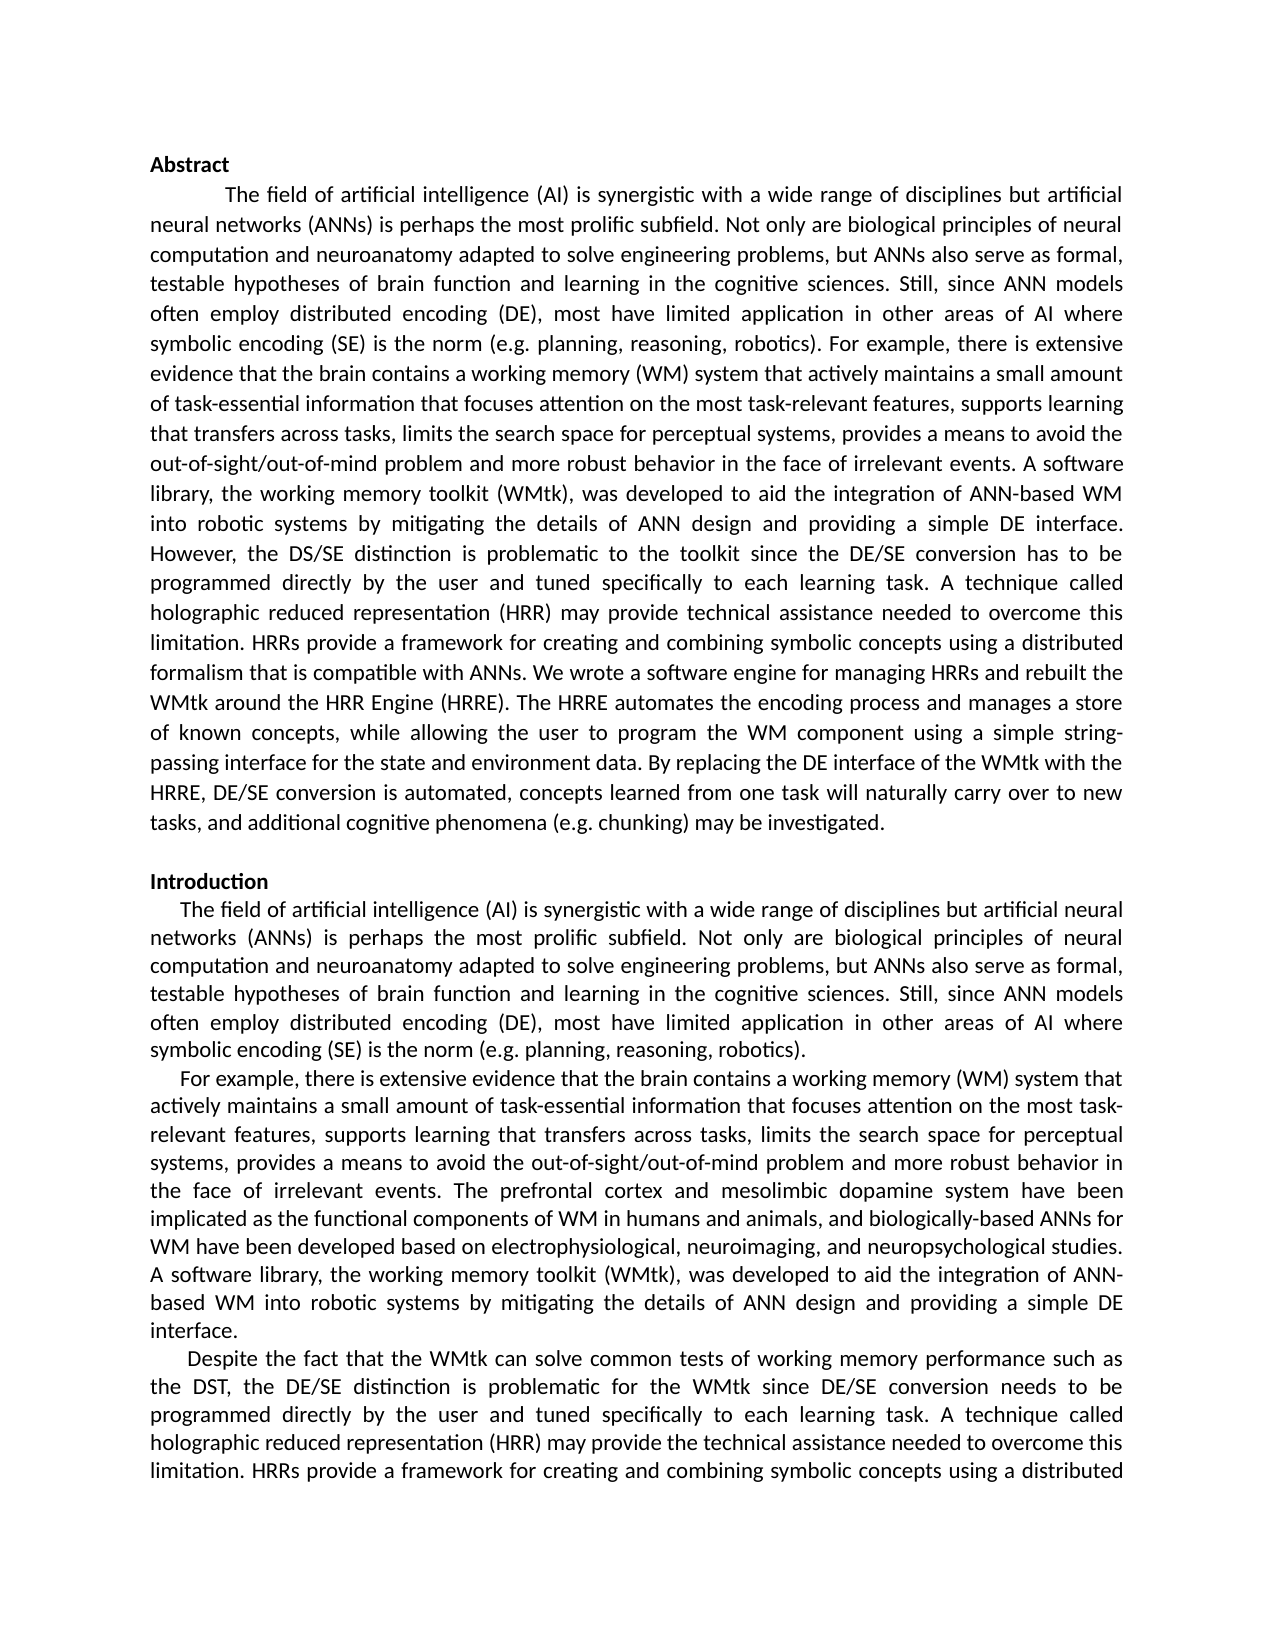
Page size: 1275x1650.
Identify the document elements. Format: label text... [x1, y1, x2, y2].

text Abstract [150, 150, 1125, 178]
text The field of artificial intelligence (AI) is synergistic with a wide range of disciplines but artificial neural networks (ANNs) is perhaps the most prolific subfield. Not only are biological principles of neural computation and neuroanatomy adapted to solve engineering problems, but ANNs also serve as formal, testable hypotheses of brain function and learning in the cognitive sciences. Still, since ANN models often employ distributed encoding (DE), most have limited application in other areas of AI where symbolic encoding (SE) is the norm (e.g. planning, reasoning, robotics). For example, there is extensive evidence that the brain contains a working memory (WM) system that actively maintains a small amount of task-essential information that focuses attention on the most task-relevant features, supports learning that transfers across tasks, limits the search space for perceptual systems, provides a means to avoid the out-of-sight/out-of-mind problem and more robust behavior in the face of irrelevant events. A software library, the working memory toolkit (WMtk), was developed to aid the integration of ANN-based WM into robotic systems by mitigating the details of ANN design and providing a simple DE interface. However, the DS/SE distinction is problematic to the toolkit since the DE/SE conversion has to be programmed directly by the user and tuned specifically to each learning task. A technique called holographic reduced representation (HRR) may provide technical assistance needed to overcome this limitation. HRRs provide a framework for creating and combining symbolic concepts using a distributed formalism that is compatible with ANNs. We wrote a software engine for managing HRRs and rebuilt the WMtk around the HRR Engine (HRRE). The HRRE automates the encoding process and manages a store of known concepts, while allowing the user to program the WM component using a simple string-passing interface for the state and environment data. By replacing the DE interface of the WMtk with the HRRE, DE/SE conversion is automated, concepts learned from one task will naturally carry over to new tasks, and additional cognitive phenomena (e.g. chunking) may be investigated. [150, 180, 1125, 836]
text The field of artificial intelligence (AI) is synergistic with a wide range of disciplines but artificial neural networks (ANNs) is perhaps the most prolific subfield. Not only are biological principles of neural computation and neuroanatomy adapted to solve engineering problems, but ANNs also serve as formal, testable hypotheses of brain function and learning in the cognitive sciences. Still, since ANN models often employ distributed encoding (DE), most have limited application in other areas of AI where symbolic encoding (SE) is the norm (e.g. planning, reasoning, robotics). [150, 896, 1125, 1064]
text Introduction [150, 867, 1125, 896]
text For example, there is extensive evidence that the brain contains a working memory (WM) system that actively maintains a small amount of task-essential information that focuses attention on the most task-relevant features, supports learning that transfers across tasks, limits the search space for perceptual systems, provides a means to avoid the out-of-sight/out-of-mind problem and more robust behavior in the face of irrelevant events. The prefrontal cortex and mesolimbic dopamine system have been implicated as the functional components of WM in humans and animals, and biologically-based ANNs for WM have been developed based on electrophysiological, neuroimaging, and neuropsychological studies. A software library, the working memory toolkit (WMtk), was developed to aid the integration of ANN-based WM into robotic systems by mitigating the details of ANN design and providing a simple DE interface. [150, 1064, 1125, 1344]
text Despite the fact that the WMtk can solve common tests of working memory performance such as the DST, the DE/SE distinction is problematic for the WMtk since DE/SE conversion needs to be programmed directly by the user and tuned specifically to each learning task. A technique called holographic reduced representation (HRR) may provide the technical assistance needed to overcome this limitation. HRRs provide a framework for creating and combining symbolic concepts using a distributed [150, 1344, 1125, 1484]
